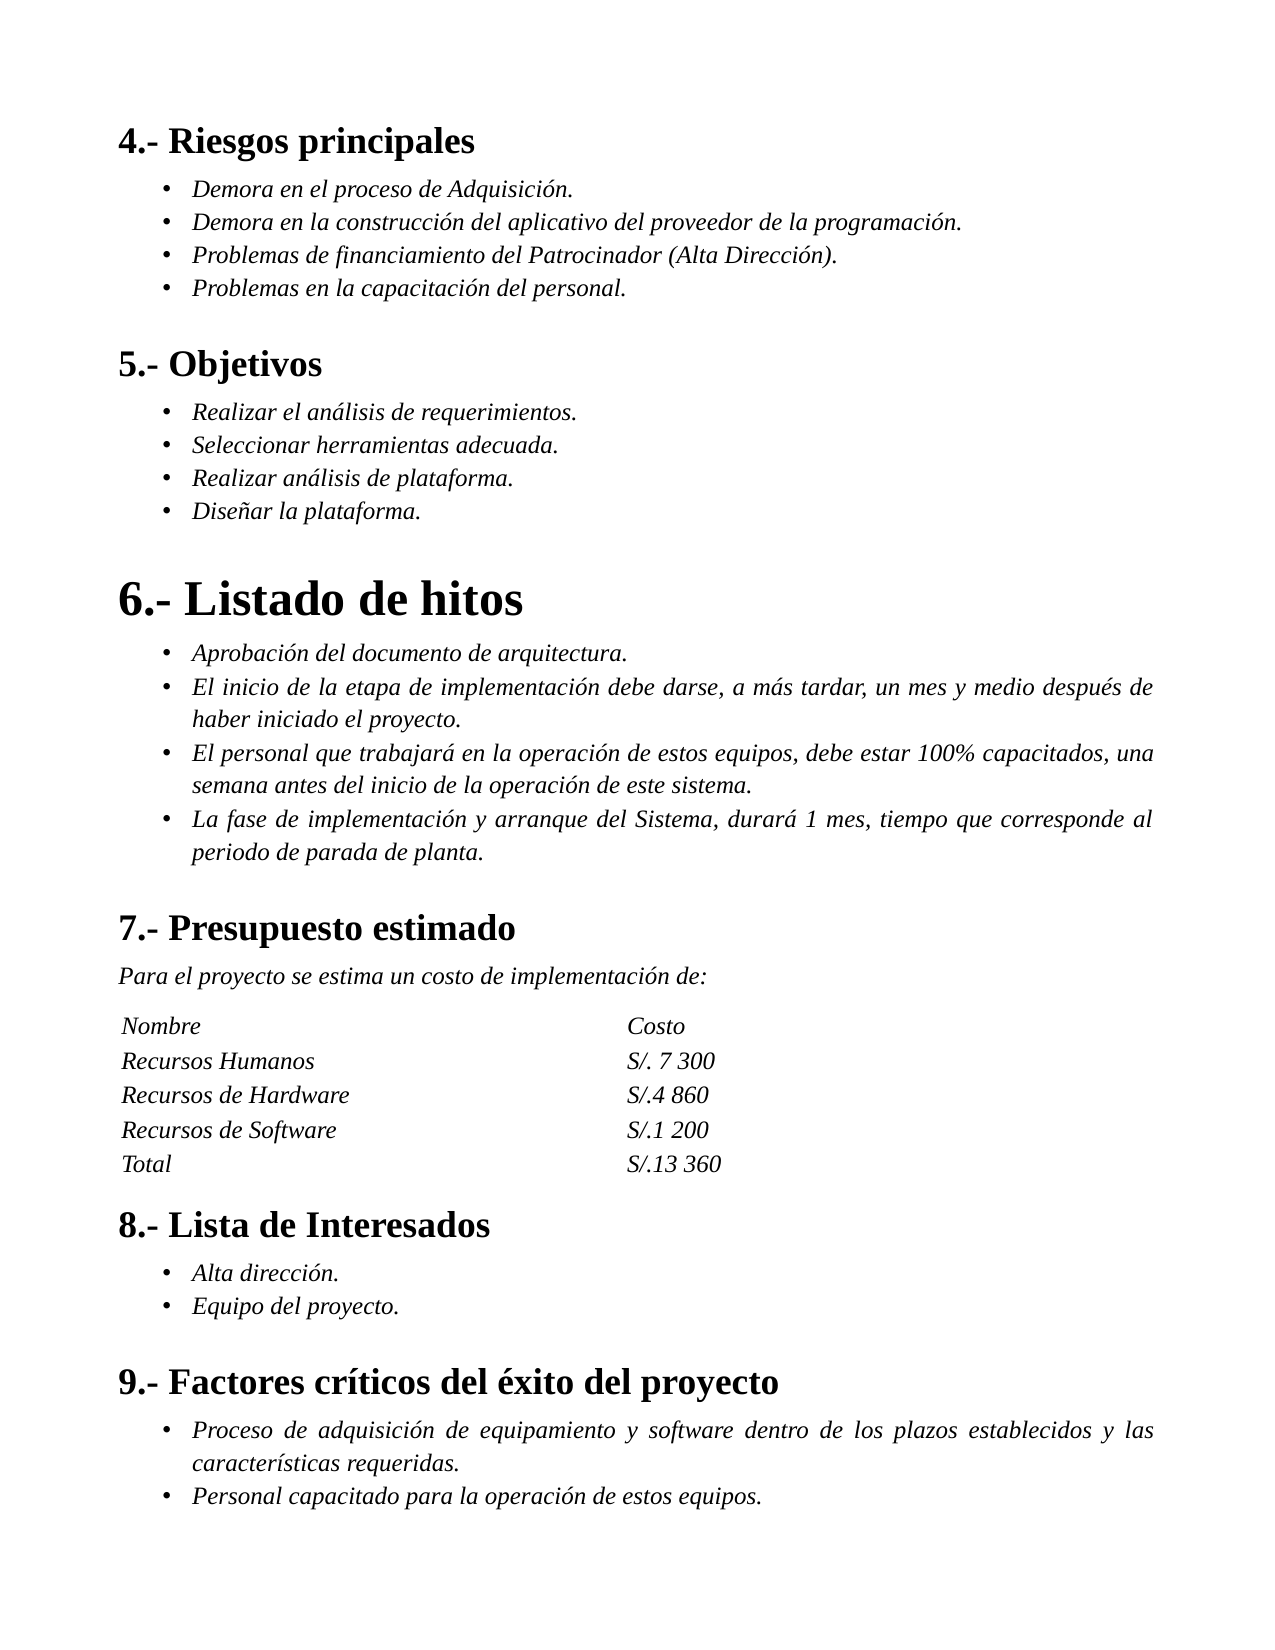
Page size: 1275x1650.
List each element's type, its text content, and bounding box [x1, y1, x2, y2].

list Proceso de adquisición de equipamiento y software dentro de los plazos establecidos y las características requeridas. [162, 1415, 1157, 1477]
list Aprobación del documento de arquitectura. [162, 638, 1157, 667]
subtitle 5.- Objetivos [118, 341, 1157, 384]
subtitle 8.- Lista de Interesados [118, 1202, 1157, 1245]
list Problemas de financiamiento del Patrocinador (Alta Dirección). [162, 240, 1157, 268]
list Diseñar la plataforma. [162, 496, 1157, 525]
text Para el proyecto se estima un costo de implementación de: [118, 961, 1157, 989]
list El personal que trabajará en la operación de estos equipos, debe estar 100% capacitados, una semana antes del inicio de la operación de este sistema. [162, 738, 1157, 799]
list Realizar el análisis de requerimientos. [162, 397, 1157, 426]
table_cell S/.4 860 [624, 1078, 1133, 1112]
table_cell S/.13 360 [624, 1147, 1133, 1181]
table_cell Recursos Humanos [118, 1043, 624, 1077]
table_header Nombre [118, 1008, 624, 1043]
subtitle 6.- Listado de hitos [118, 568, 1157, 626]
table_header Costo [624, 1008, 1133, 1043]
table_cell Recursos de Software [118, 1112, 624, 1147]
list La fase de implementación y arranque del Sistema, durará 1 mes, tiempo que corresponde al periodo de parada de planta. [162, 804, 1157, 865]
table_cell S/. 7 300 [624, 1043, 1133, 1077]
list El inicio de la etapa de implementación debe darse, a más tardar, un mes y medio después de haber iniciado el proyecto. [162, 672, 1157, 733]
list Seleccionar herramientas adecuada. [162, 430, 1157, 459]
table_cell Total [118, 1147, 624, 1181]
subtitle 7.- Presupuesto estimado [118, 905, 1157, 948]
subtitle 9.- Factores críticos del éxito del proyecto [118, 1359, 1157, 1402]
list Problemas en la capacitación del personal. [162, 273, 1157, 302]
subtitle 4.- Riesgos principales [118, 118, 1157, 161]
list Demora en la construcción del aplicativo del proveedor de la programación. [162, 207, 1157, 236]
table_cell S/.1 200 [624, 1112, 1133, 1147]
list Equipo del proyecto. [162, 1291, 1157, 1319]
list Personal capacitado para la operación de estos equipos. [162, 1481, 1157, 1509]
list Realizar análisis de plataforma. [162, 463, 1157, 492]
list Demora en el proceso de Adquisición. [162, 174, 1157, 202]
table_cell Recursos de Hardware [118, 1078, 624, 1112]
list Alta dirección. [162, 1258, 1157, 1286]
